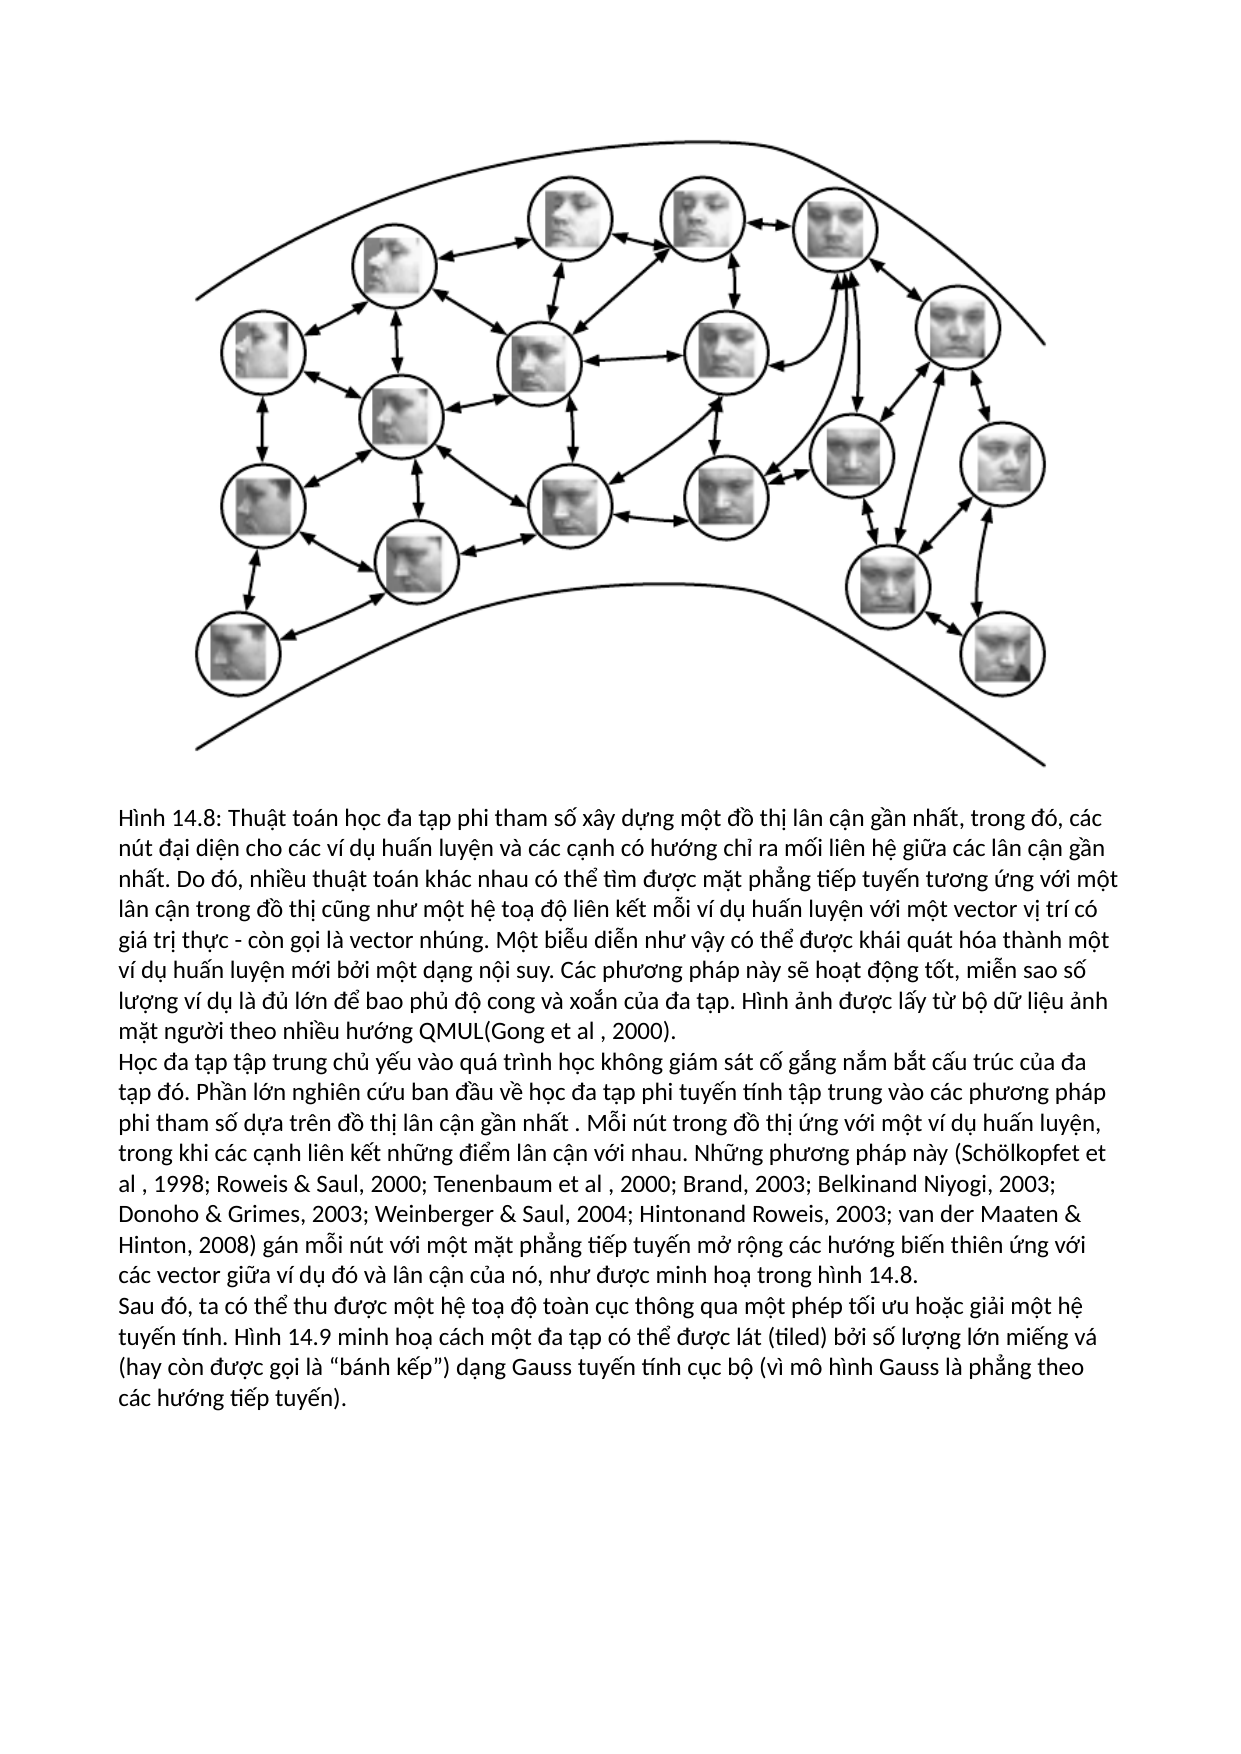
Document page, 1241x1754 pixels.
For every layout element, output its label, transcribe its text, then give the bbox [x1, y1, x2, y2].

text Học đa tạp tập trung chủ yếu vào quá trình học không giám sát cố gắng nắm bắt cấu trúc của đa tạp đó. Phần lớn nghiên cứu ban đầu về học đa tạp phi tuyến tính tập trung vào các phương pháp phi tham số dựa trên đồ thị lân cận gần nhất . Mỗi nút trong đồ thị ứng với một ví dụ huấn luyện, trong khi các cạnh liên kết những điểm lân cận với nhau. Những phương pháp này (Schölkopfet et al , 1998; Roweis & Saul, 2000; Tenenbaum et al , 2000; Brand, 2003; Belkinand Niyogi, 2003; Donoho & Grimes, 2003; Weinberger & Saul, 2004; Hintonand Roweis, 2003; van der Maaten & Hinton, 2008) gán mỗi nút với một mặt phẳng tiếp tuyến mở rộng các hướng biến thiên ứng với các vector giữa ví dụ đó và lân cận của nó, như được minh hoạ trong hình 14.8. [118, 1046, 1122, 1290]
text Sau đó, ta có thể thu được một hệ toạ độ toàn cục thông qua một phép tối ưu hoặc giải một hệ tuyến tính. Hình 14.9 minh hoạ cách một đa tạp có thể được lát (tiled) bởi số lượng lớn miếng vá (hay còn được gọi là “bánh kếp”) dạng Gauss tuyến tính cục bộ (vì mô hình Gauss là phẳng theo các hướng tiếp tuyến). [118, 1290, 1122, 1412]
picture [127, 118, 1113, 772]
text Hình 14.8: Thuật toán học đa tạp phi tham số xây dựng một đồ thị lân cận gần nhất, trong đó, các nút đại diện cho các ví dụ huấn luyện và các cạnh có hướng chỉ ra mối liên hệ giữa các lân cận gần nhất. Do đó, nhiều thuật toán khác nhau có thể tìm được mặt phẳng tiếp tuyến tương ứng với một lân cận trong đồ thị cũng như một hệ toạ độ liên kết mỗi ví dụ huấn luyện với một vector vị trí có giá trị thực - còn gọi là vector nhúng. Một biễu diễn như vậy có thể được khái quát hóa thành một ví dụ huấn luyện mới bởi một dạng nội suy. Các phương pháp này sẽ hoạt động tốt, miễn sao số lượng ví dụ là đủ lớn để bao phủ độ cong và xoắn của đa tạp. Hình ảnh được lấy từ bộ dữ liệu ảnh mặt người theo nhiều hướng QMUL(Gong et al , 2000). [118, 802, 1122, 1046]
